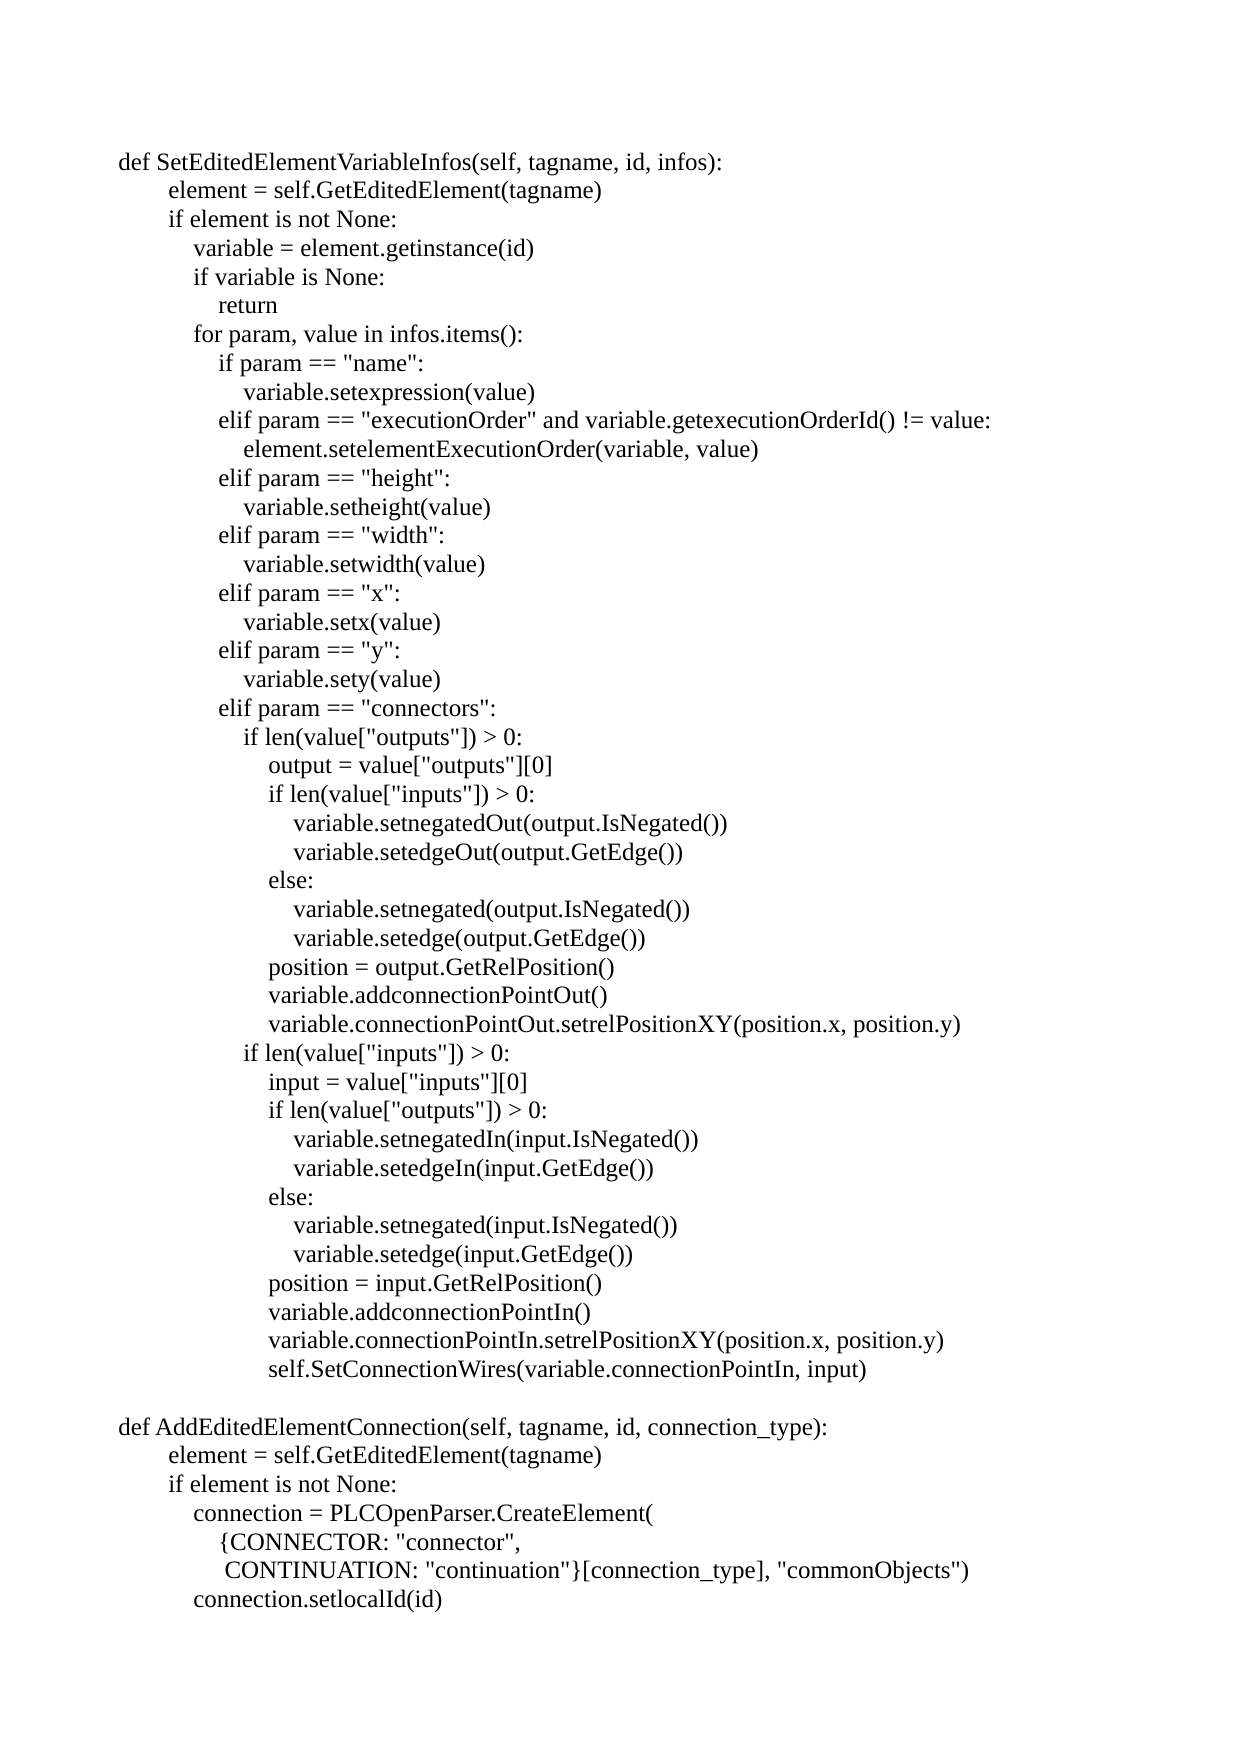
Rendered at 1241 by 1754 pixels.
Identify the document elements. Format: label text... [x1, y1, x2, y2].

text return [118, 291, 1122, 319]
text if len(value["inputs"]) > 0: [118, 1038, 1122, 1067]
text variable.setheight(value) [118, 492, 1122, 521]
text if element is not None: [118, 1469, 1122, 1498]
text element = self.GetEditedElement(tagname) [118, 1441, 1122, 1469]
text variable.addconnectionPointIn() [118, 1297, 1122, 1326]
text if element is not None: [118, 204, 1122, 233]
text input = value["inputs"][0] [118, 1067, 1122, 1096]
text variable.sety(value) [118, 664, 1122, 693]
text connection.setlocalId(id) [118, 1584, 1122, 1613]
text if len(value["inputs"]) > 0: [118, 779, 1122, 808]
text variable.setexpression(value) [118, 377, 1122, 406]
text variable.setnegatedOut(output.IsNegated()) [118, 808, 1122, 837]
text variable.setedgeOut(output.GetEdge()) [118, 837, 1122, 866]
text elif param == "executionOrder" and variable.getexecutionOrderId() != value: [118, 406, 1122, 434]
text elif param == "height": [118, 463, 1122, 492]
text elif param == "width": [118, 521, 1122, 549]
text else: [118, 1182, 1122, 1211]
text variable.connectionPointIn.setrelPositionXY(position.x, position.y) [118, 1326, 1122, 1354]
text connection = PLCOpenParser.CreateElement( [118, 1498, 1122, 1527]
text variable.setwidth(value) [118, 549, 1122, 578]
text variable.setedge(output.GetEdge()) [118, 923, 1122, 952]
text if variable is None: [118, 262, 1122, 291]
text variable = element.getinstance(id) [118, 233, 1122, 262]
text elif param == "x": [118, 578, 1122, 607]
text self.SetConnectionWires(variable.connectionPointIn, input) [118, 1354, 1122, 1383]
text element.setelementExecutionOrder(variable, value) [118, 434, 1122, 463]
text variable.setedge(input.GetEdge()) [118, 1239, 1122, 1268]
text variable.connectionPointOut.setrelPositionXY(position.x, position.y) [118, 1009, 1122, 1038]
text if param == "name": [118, 348, 1122, 377]
text else: [118, 866, 1122, 894]
text def SetEditedElementVariableInfos(self, tagname, id, infos): [118, 147, 1122, 176]
text if len(value["outputs"]) > 0: [118, 722, 1122, 751]
text if len(value["outputs"]) > 0: [118, 1096, 1122, 1124]
text for param, value in infos.items(): [118, 319, 1122, 348]
text elif param == "y": [118, 636, 1122, 664]
text output = value["outputs"][0] [118, 751, 1122, 779]
text def AddEditedElementConnection(self, tagname, id, connection_type): [118, 1412, 1122, 1441]
text element = self.GetEditedElement(tagname) [118, 176, 1122, 204]
text position = input.GetRelPosition() [118, 1268, 1122, 1297]
text CONTINUATION: "continuation"}[connection_type], "commonObjects") [118, 1556, 1122, 1584]
text position = output.GetRelPosition() [118, 952, 1122, 981]
text variable.setnegatedIn(input.IsNegated()) [118, 1124, 1122, 1153]
text variable.addconnectionPointOut() [118, 981, 1122, 1009]
text variable.setnegated(output.IsNegated()) [118, 894, 1122, 923]
text variable.setx(value) [118, 607, 1122, 636]
text variable.setnegated(input.IsNegated()) [118, 1211, 1122, 1239]
text {CONNECTOR: "connector", [118, 1527, 1122, 1556]
text elif param == "connectors": [118, 693, 1122, 722]
text variable.setedgeIn(input.GetEdge()) [118, 1153, 1122, 1182]
